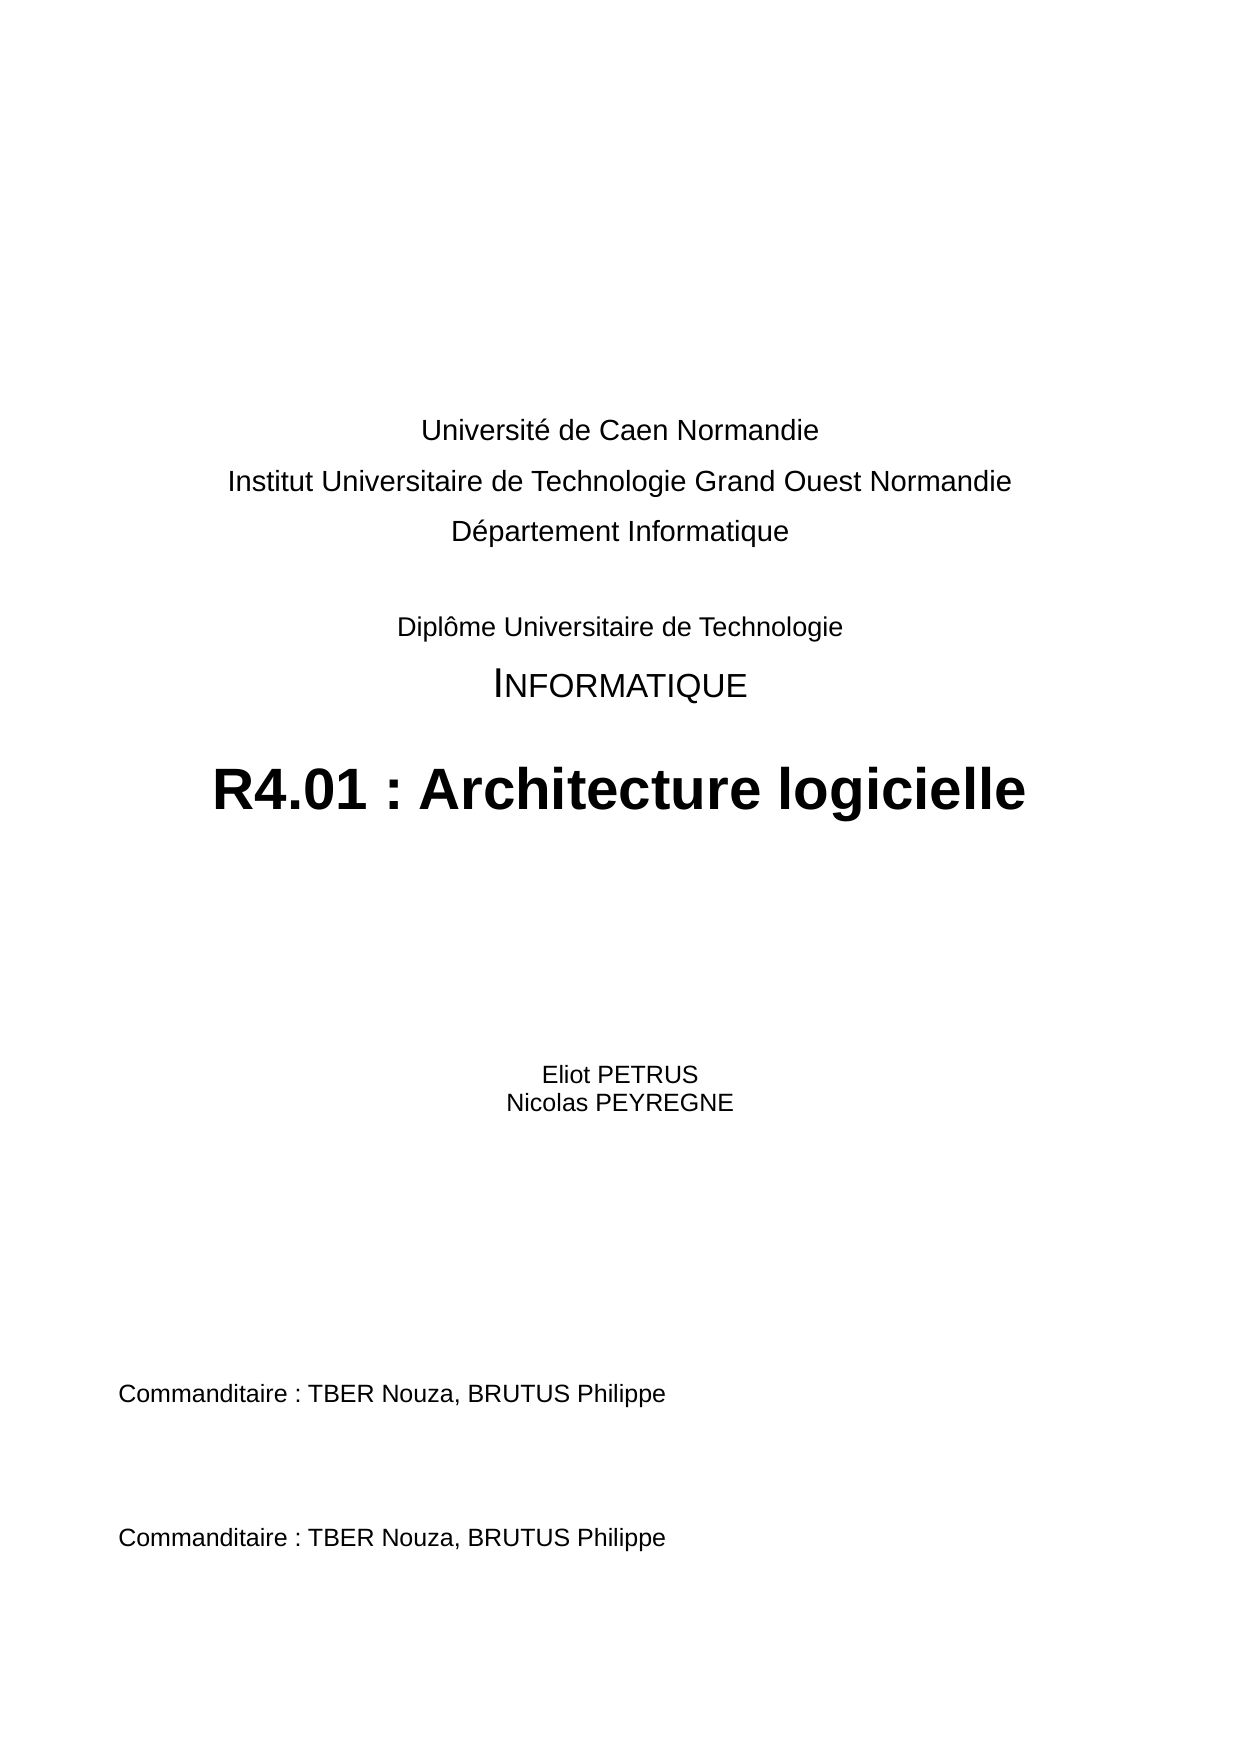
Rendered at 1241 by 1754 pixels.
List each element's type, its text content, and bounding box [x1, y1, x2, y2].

text Département Informatique [118, 514, 1122, 548]
text Eliot PETRUS [118, 1059, 1122, 1088]
title R4.01 : Architecture logicielle [118, 755, 1122, 822]
text Commanditaire : TBER Nouza, BRUTUS Philippe [118, 1379, 1122, 1408]
text Institut Universitaire de Technologie Grand Ouest Normandie [118, 464, 1122, 497]
text Diplôme Universitaire de Technologie [118, 611, 1122, 642]
text Nicolas PEYREGNE [118, 1088, 1122, 1117]
text Commanditaire : TBER Nouza, BRUTUS Philippe [118, 1523, 1105, 1552]
text Informatique [118, 658, 1122, 706]
text Université de Caen Normandie [118, 413, 1122, 447]
